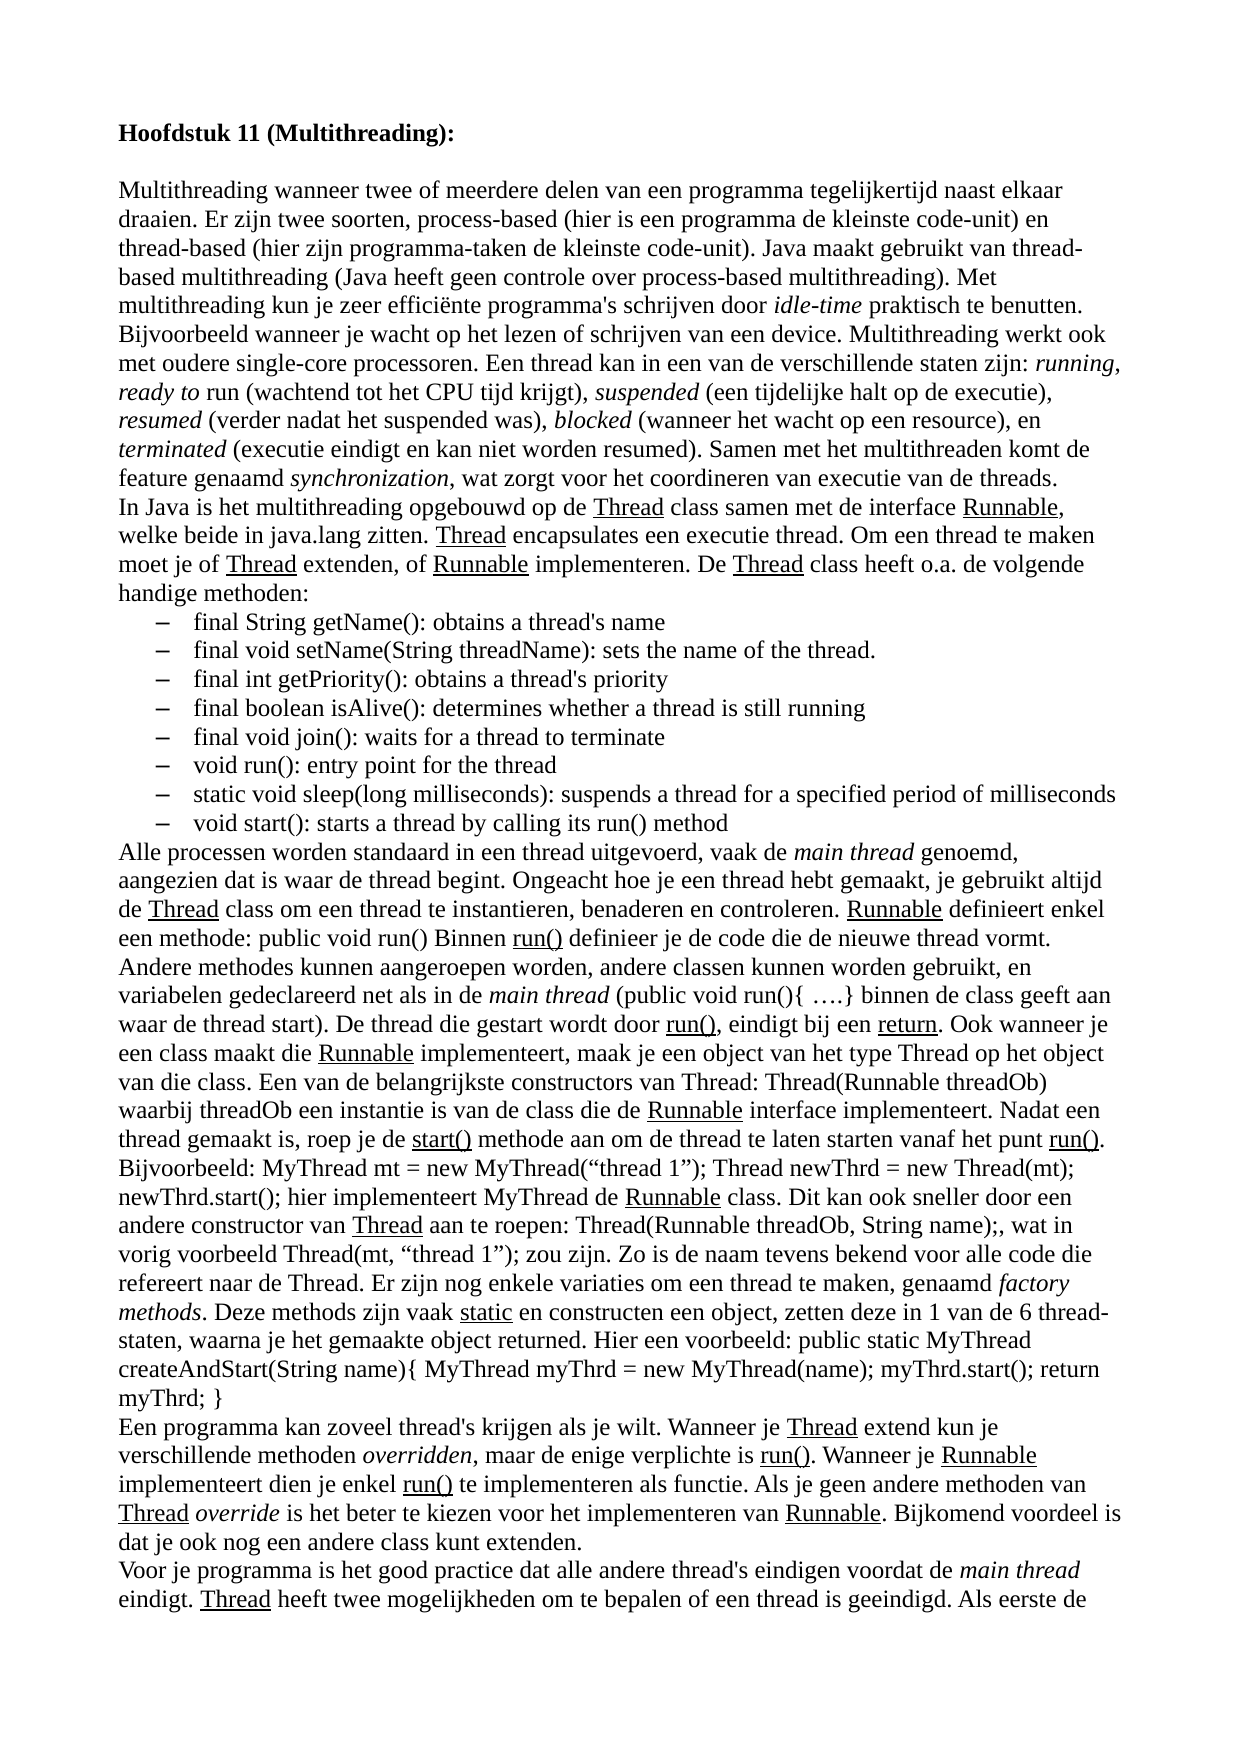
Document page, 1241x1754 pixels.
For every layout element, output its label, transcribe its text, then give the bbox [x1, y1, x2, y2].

text Hoofdstuk 11 (Multithreading): [118, 118, 1122, 147]
list static void sleep(long milliseconds): suspends a thread for a specified period of milliseconds [156, 779, 1122, 808]
list void run(): entry point for the thread [156, 751, 1122, 779]
list final void setName(String threadName): sets the name of the thread. [156, 636, 1122, 664]
text Alle processen worden standaard in een thread uitgevoerd, vaak de main thread genoemd, aangezien dat is waar de thread begint. Ongeacht hoe je een thread hebt gemaakt, je gebruikt altijd de Thread class om een thread te instantieren, benaderen en controleren. Runnable definieert enkel een methode: public void run() Binnen run() definieer je de code die de nieuwe thread vormt. Andere methodes kunnen aangeroepen worden, andere classen kunnen worden gebruikt, en variabelen gedeclareerd net als in de main thread (public void run(){ ….} binnen de class geeft aan waar de thread start). De thread die gestart wordt door run(), eindigt bij een return. Ook wanneer je een class maakt die Runnable implementeert, maak je een object van het type Thread op het object van die class. Een van de belangrijkste constructors van Thread: Thread(Runnable threadOb) waarbij threadOb een instantie is van de class die de Runnable interface implementeert. Nadat een thread gemaakt is, roep je de start() methode aan om de thread te laten starten vanaf het punt run(). Bijvoorbeeld: MyThread mt = new MyThread(“thread 1”); Thread newThrd = new Thread(mt); newThrd.start(); hier implementeert MyThread de Runnable class. Dit kan ook sneller door een andere constructor van Thread aan te roepen: Thread(Runnable threadOb, String name);, wat in vorig voorbeeld Thread(mt, “thread 1”); zou zijn. Zo is de naam tevens bekend voor alle code die refereert naar de Thread. Er zijn nog enkele variaties om een thread te maken, genaamd factory methods. Deze methods zijn vaak static en constructen een object, zetten deze in 1 van de 6 thread-staten, waarna je het gemaakte object returned. Hier een voorbeeld: public static MyThread createAndStart(String name){ MyThread myThrd = new MyThread(name); myThrd.start(); return myThrd; } [118, 837, 1122, 1412]
list final int getPriority(): obtains a thread's priority [156, 664, 1122, 693]
list final void join(): waits for a thread to terminate [156, 722, 1122, 751]
text Multithreading wanneer twee of meerdere delen van een programma tegelijkertijd naast elkaar draaien. Er zijn twee soorten, process-based (hier is een programma de kleinste code-unit) en thread-based (hier zijn programma-taken de kleinste code-unit). Java maakt gebruikt van thread-based multithreading (Java heeft geen controle over process-based multithreading). Met multithreading kun je zeer efficiënte programma's schrijven door idle-time praktisch te benutten. Bijvoorbeeld wanneer je wacht op het lezen of schrijven van een device. Multithreading werkt ook met oudere single-core processoren. Een thread kan in een van de verschillende staten zijn: running, ready to run (wachtend tot het CPU tijd krijgt), suspended (een tijdelijke halt op de executie), resumed (verder nadat het suspended was), blocked (wanneer het wacht op een resource), en terminated (executie eindigt en kan niet worden resumed). Samen met het multithreaden komt de feature genaamd synchronization, wat zorgt voor het coordineren van executie van de threads. [118, 176, 1122, 492]
text Een programma kan zoveel thread's krijgen als je wilt. Wanneer je Thread extend kun je verschillende methoden overridden, maar de enige verplichte is run(). Wanneer je Runnable implementeert dien je enkel run() te implementeren als functie. Als je geen andere methoden van Thread override is het beter te kiezen voor het implementeren van Runnable. Bijkomend voordeel is dat je ook nog een andere class kunt extenden. [118, 1412, 1122, 1556]
list final String getName(): obtains a thread's name [156, 607, 1122, 636]
text Voor je programma is het good practice dat alle andere thread's eindigen voordat de main thread eindigt. Thread heeft twee mogelijkheden om te bepalen of een thread is geeindigd. Als eerste de [118, 1556, 1122, 1613]
list final boolean isAlive(): determines whether a thread is still running [156, 693, 1122, 722]
text In Java is het multithreading opgebouwd op de Thread class samen met de interface Runnable, welke beide in java.lang zitten. Thread encapsulates een executie thread. Om een thread te maken moet je of Thread extenden, of Runnable implementeren. De Thread class heeft o.a. de volgende handige methoden: [118, 492, 1122, 607]
list void start(): starts a thread by calling its run() method [156, 808, 1122, 837]
